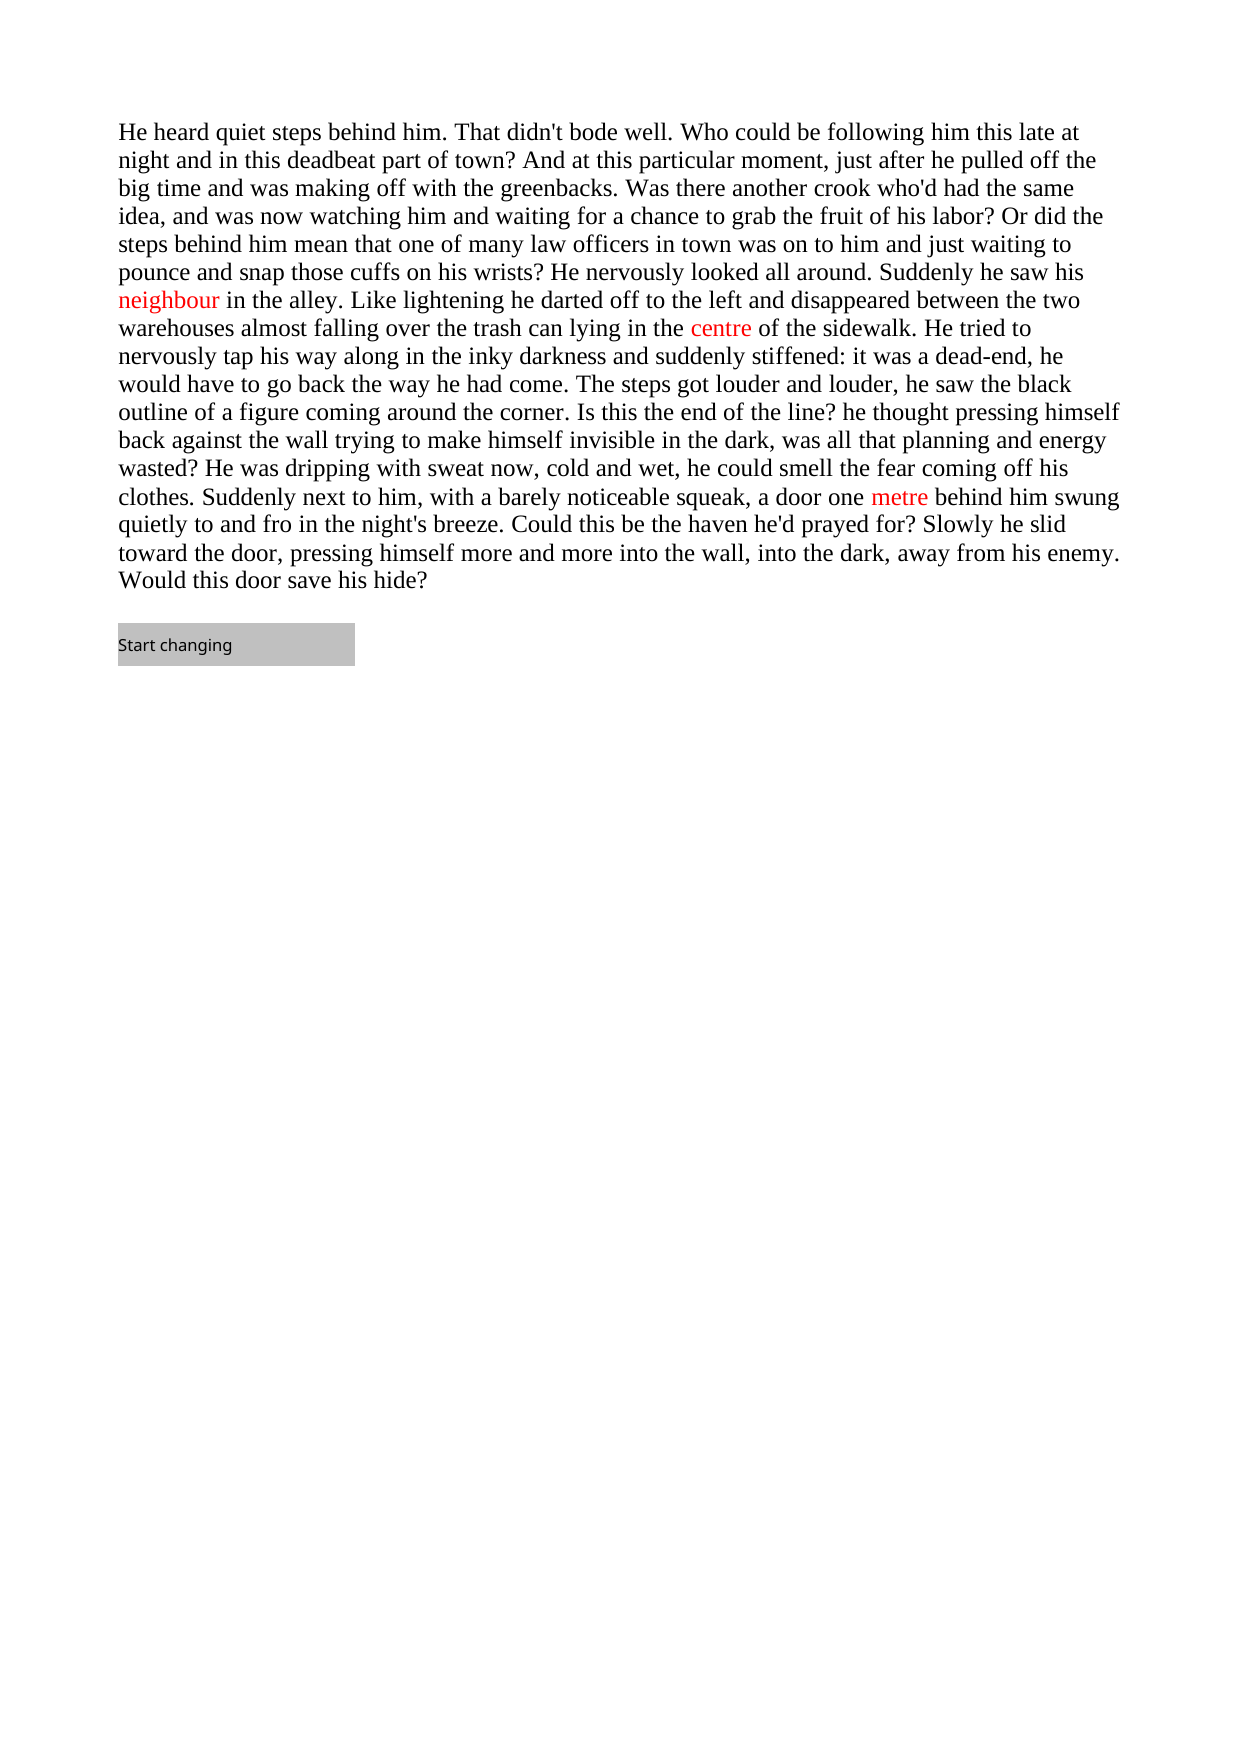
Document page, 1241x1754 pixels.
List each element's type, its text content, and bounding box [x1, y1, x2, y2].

text He heard quiet steps behind him. That didn't bode well. Who could be following him this late at night and in this deadbeat part of town? And at this particular moment, just after he pulled off the big time and was making off with the greenbacks. Was there another crook who'd had the same idea, and was now watching him and waiting for a chance to grab the fruit of his labor? Or did the steps behind him mean that one of many law officers in town was on to him and just waiting to pounce and snap those cuffs on his wrists? He nervously looked all around. Suddenly he saw his neighbour in the alley. Like lightening he darted off to the left and disappeared between the two warehouses almost falling over the trash can lying in the centre of the sidewalk. He tried to nervously tap his way along in the inky darkness and suddenly stiffened: it was a dead-end, he would have to go back the way he had come. The steps got louder and louder, he saw the black outline of a figure coming around the corner. Is this the end of the line? he thought pressing himself back against the wall trying to make himself invisible in the dark, was all that planning and energy wasted? He was dripping with sweat now, cold and wet, he could smell the fear coming off his clothes. Suddenly next to him, with a barely noticeable squeak, a door one metre behind him swung quietly to and fro in the night's breeze. Could this be the haven he'd prayed for? Slowly he slid toward the door, pressing himself more and more into the wall, into the dark, away from his enemy. Would this door save his hide? [118, 118, 1122, 594]
